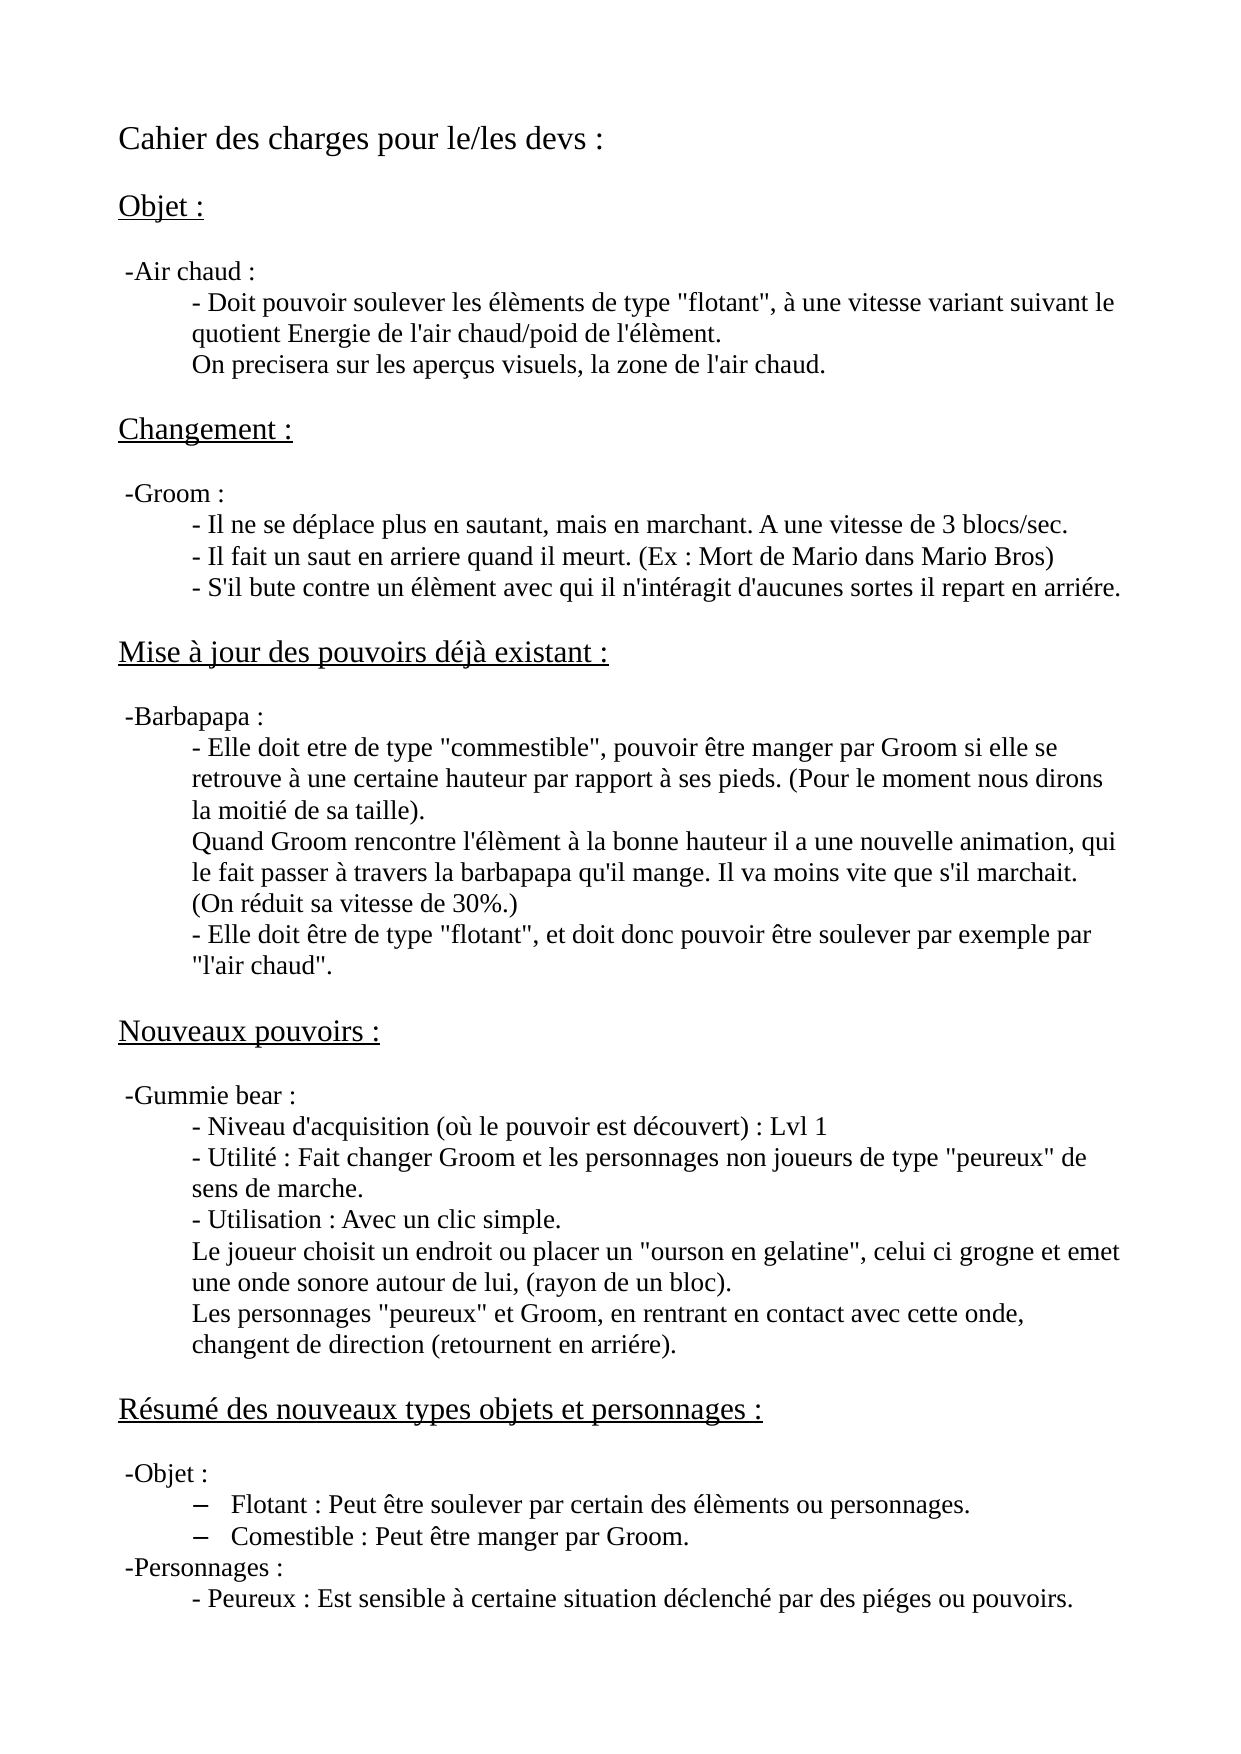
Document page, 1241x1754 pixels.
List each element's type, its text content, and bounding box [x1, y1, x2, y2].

text -Air chaud : - Doit pouvoir soulever les élèments de type "flotant", à une vitesse variant suivant le quotient Energie de l'air chaud/poid de l'élèment. On precisera sur les aperçus visuels, la zone de l'air chaud. Changement : [118, 223, 1122, 477]
text - Peureux : Est sensible à certaine situation déclenché par des piéges ou pouvoirs. [118, 1582, 1122, 1613]
text -Personnages : [118, 1551, 1122, 1582]
text Mise à jour des pouvoirs déjà existant : [118, 633, 1122, 700]
list Flotant : Peut être soulever par certain des élèments ou personnages. [193, 1488, 1122, 1520]
text Cahier des charges pour le/les devs : [118, 118, 1122, 156]
text -Groom : - Il ne se déplace plus en sautant, mais en marchant. A une vitesse de 3 blocs/sec. - Il fait un saut en arriere quand il meurt. (Ex : Mort de Mario dans Mario Bros) - S'il bute contre un élèment avec qui il n'intéragit d'aucunes sortes il repart en arriére. [118, 477, 1122, 633]
text -Objet : [118, 1457, 1122, 1488]
text -Gummie bear : - Niveau d'acquisition (où le pouvoir est découvert) : Lvl 1 - Utilité : Fait changer Groom et les personnages non joueurs de type "peureux" de sens de marche. - Utilisation : Avec un clic simple. Le joueur choisit un endroit ou placer un "ourson en gelatine", celui ci grogne et emet une onde sonore autour de lui, (rayon de un bloc). Les personnages "peureux" et Groom, en rentrant en contact avec cette onde, changent de direction (retournent en arriére). Résumé des nouveaux types objets et personnages : [118, 1079, 1122, 1426]
text -Barbapapa : - Elle doit etre de type "commestible", pouvoir être manger par Groom si elle se retrouve à une certaine hauteur par rapport à ses pieds. (Pour le moment nous dirons la moitié de sa taille). Quand Groom rencontre l'élèment à la bonne hauteur il a une nouvelle animation, qui le fait passer à travers la barbapapa qu'il mange. Il va moins vite que s'il marchait. (On réduit sa vitesse de 30%.) - Elle doit être de type "flotant", et doit donc pouvoir être soulever par exemple par "l'air chaud". Nouveaux pouvoirs : [118, 700, 1122, 1048]
list Comestible : Peut être manger par Groom. [193, 1520, 1122, 1551]
text Objet : [118, 156, 1122, 223]
